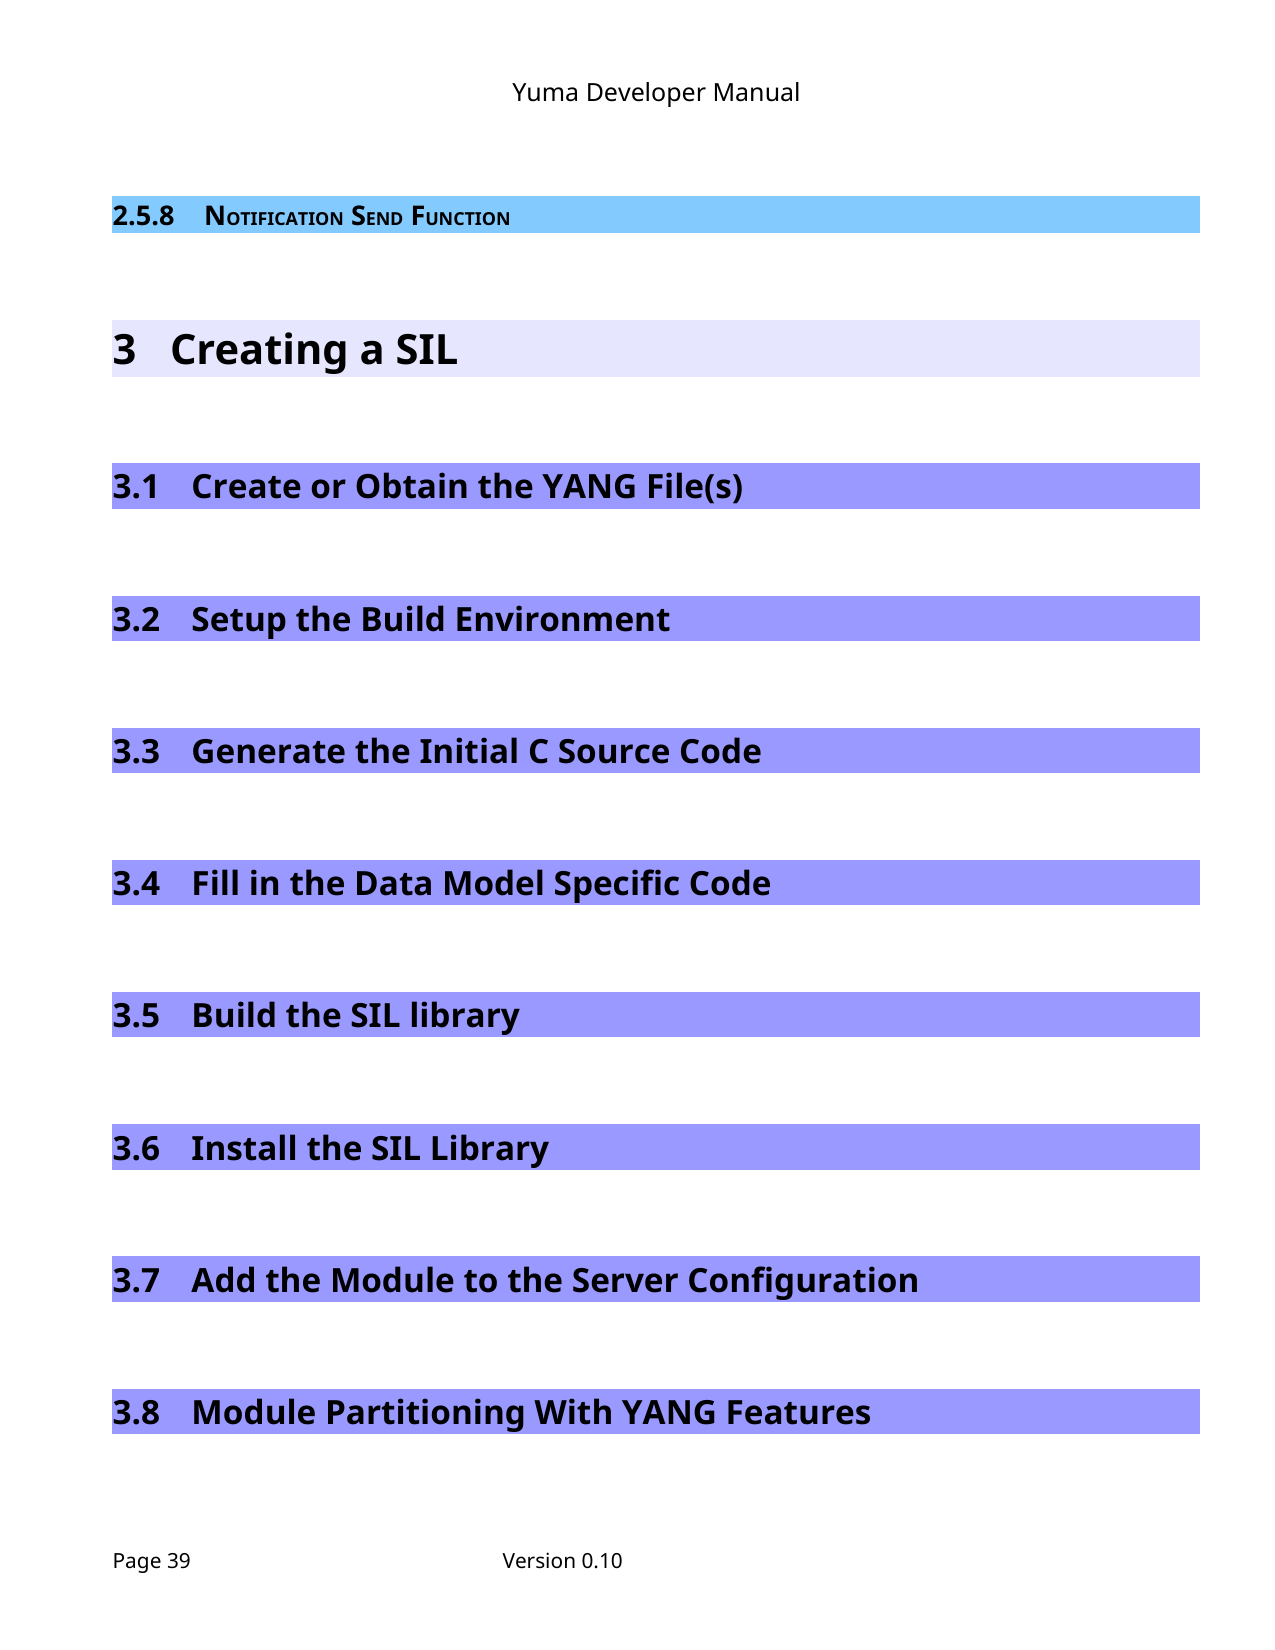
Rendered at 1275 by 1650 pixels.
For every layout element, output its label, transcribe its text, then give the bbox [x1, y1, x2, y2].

subtitle Creating a SIL [112, 320, 1200, 377]
subtitle Generate the Initial C Source Code [112, 728, 1200, 773]
subtitle Install the SIL Library [112, 1124, 1200, 1170]
subtitle Add the Module to the Server Configuration [112, 1256, 1200, 1302]
subtitle Create or Obtain the YANG File(s) [112, 463, 1200, 509]
subtitle Setup the Build Environment [112, 596, 1200, 641]
subtitle Notification Send Function [112, 196, 1200, 233]
subtitle Module Partitioning With YANG Features [112, 1389, 1200, 1434]
subtitle Build the SIL library [112, 992, 1200, 1037]
subtitle Fill in the Data Model Specific Code [112, 860, 1200, 905]
